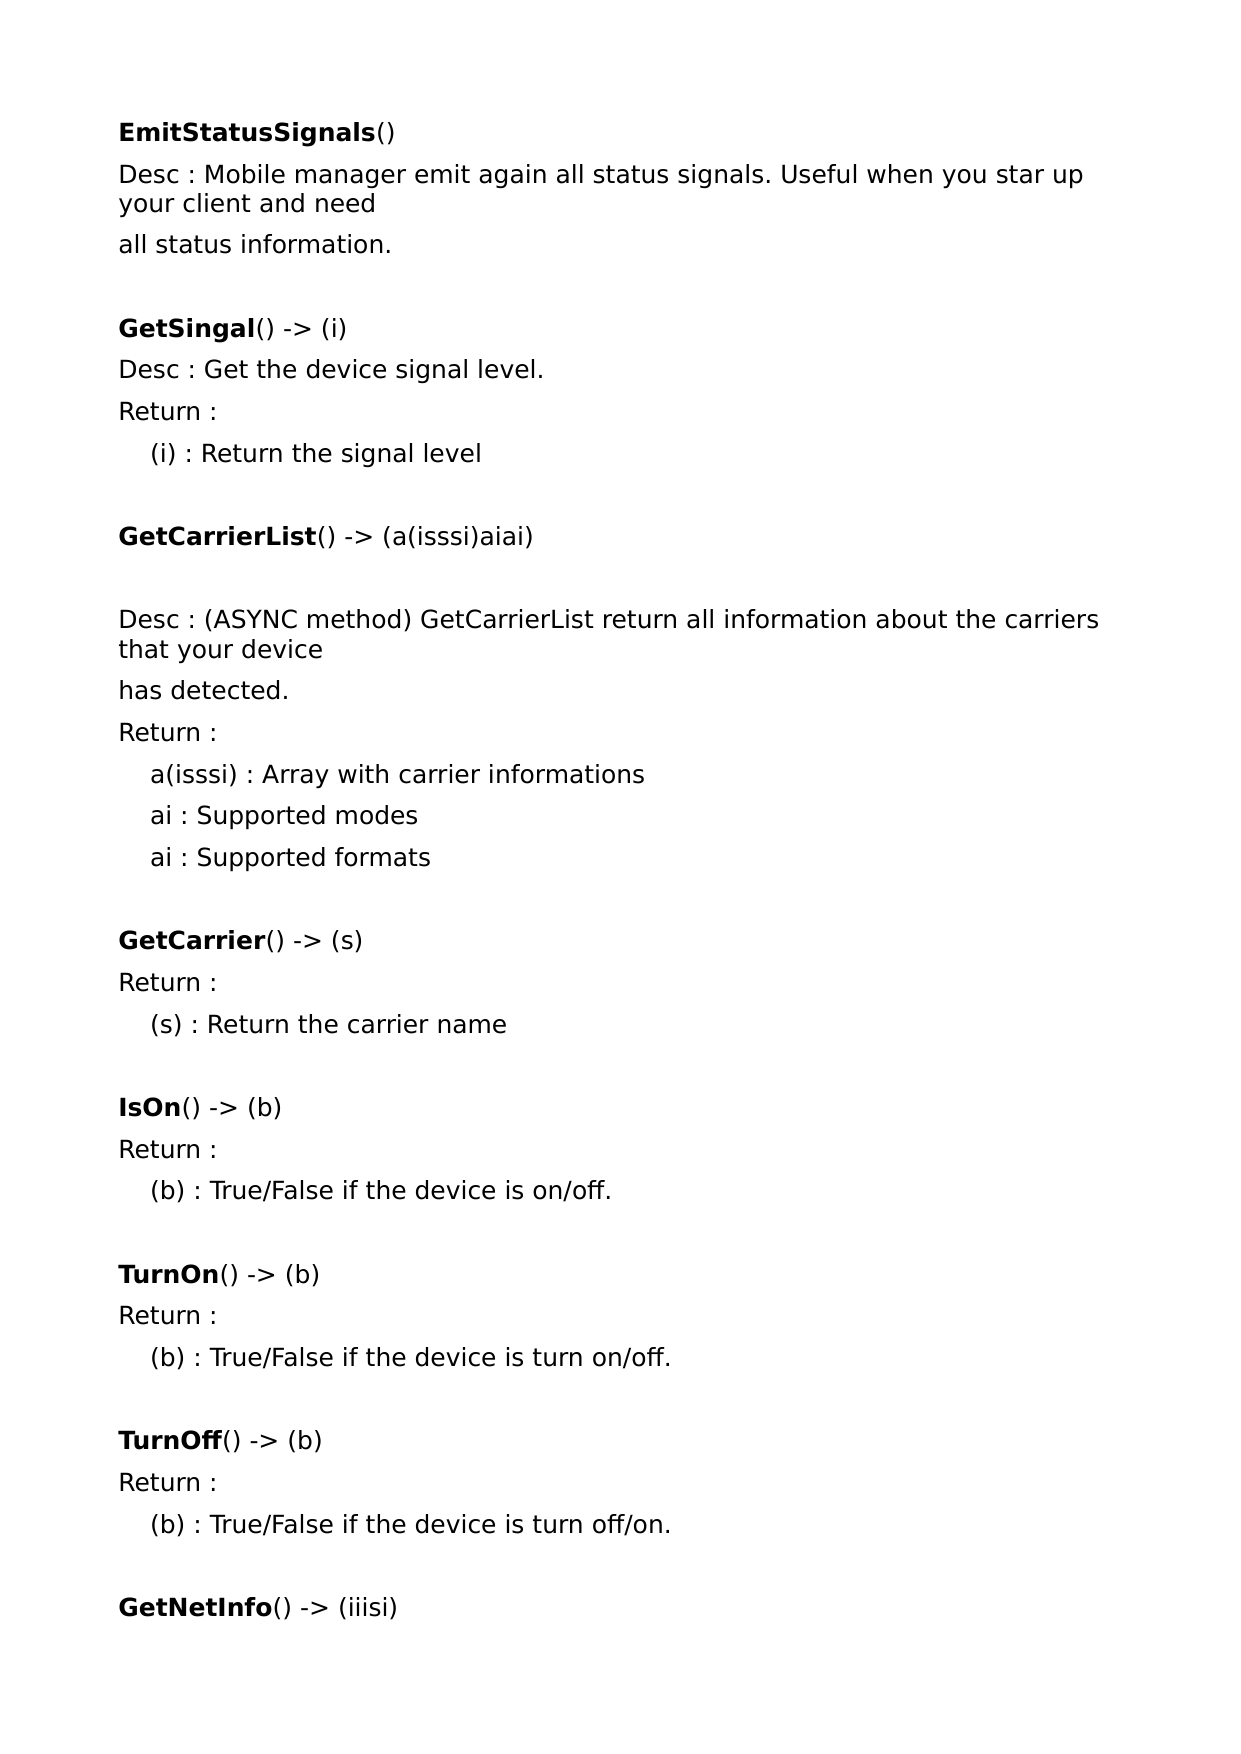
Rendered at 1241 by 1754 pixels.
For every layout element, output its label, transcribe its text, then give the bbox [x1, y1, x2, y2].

text GetSingal() -> (i) [118, 314, 1122, 343]
text Return : [118, 1301, 1122, 1331]
text Desc : Get the device signal level. [118, 356, 1122, 385]
text Return : [118, 968, 1122, 997]
text (s) : Return the carrier name [118, 1010, 1122, 1039]
text GetCarrier() -> (s) [118, 926, 1122, 956]
text a(isssi) : Array with carrier informations [118, 760, 1122, 789]
text TurnOn() -> (b) [118, 1260, 1122, 1289]
text Return : [118, 397, 1122, 426]
text EmitStatusSignals() [118, 118, 1122, 147]
text GetCarrierList() -> (a(isssi)aiai) [118, 522, 1122, 551]
text (b) : True/False if the device is on/off. [118, 1176, 1122, 1206]
text TurnOff() -> (b) [118, 1426, 1122, 1456]
text IsOn() -> (b) [118, 1093, 1122, 1122]
text ai : Supported formats [118, 843, 1122, 872]
text all status information. [118, 231, 1122, 260]
text (i) : Return the signal level [118, 439, 1122, 468]
text ai : Supported modes [118, 801, 1122, 831]
text (b) : True/False if the device is turn off/on. [118, 1510, 1122, 1539]
text (b) : True/False if the device is turn on/off. [118, 1343, 1122, 1372]
text Return : [118, 718, 1122, 747]
text Return : [118, 1135, 1122, 1164]
text Return : [118, 1468, 1122, 1497]
text has detected. [118, 676, 1122, 706]
text GetNetInfo() -> (iiisi) [118, 1593, 1122, 1622]
text Desc : (ASYNC method) GetCarrierList return all information about the carriers that your device [118, 606, 1122, 664]
text Desc : Mobile manager emit again all status signals. Useful when you star up your client and need [118, 160, 1122, 218]
